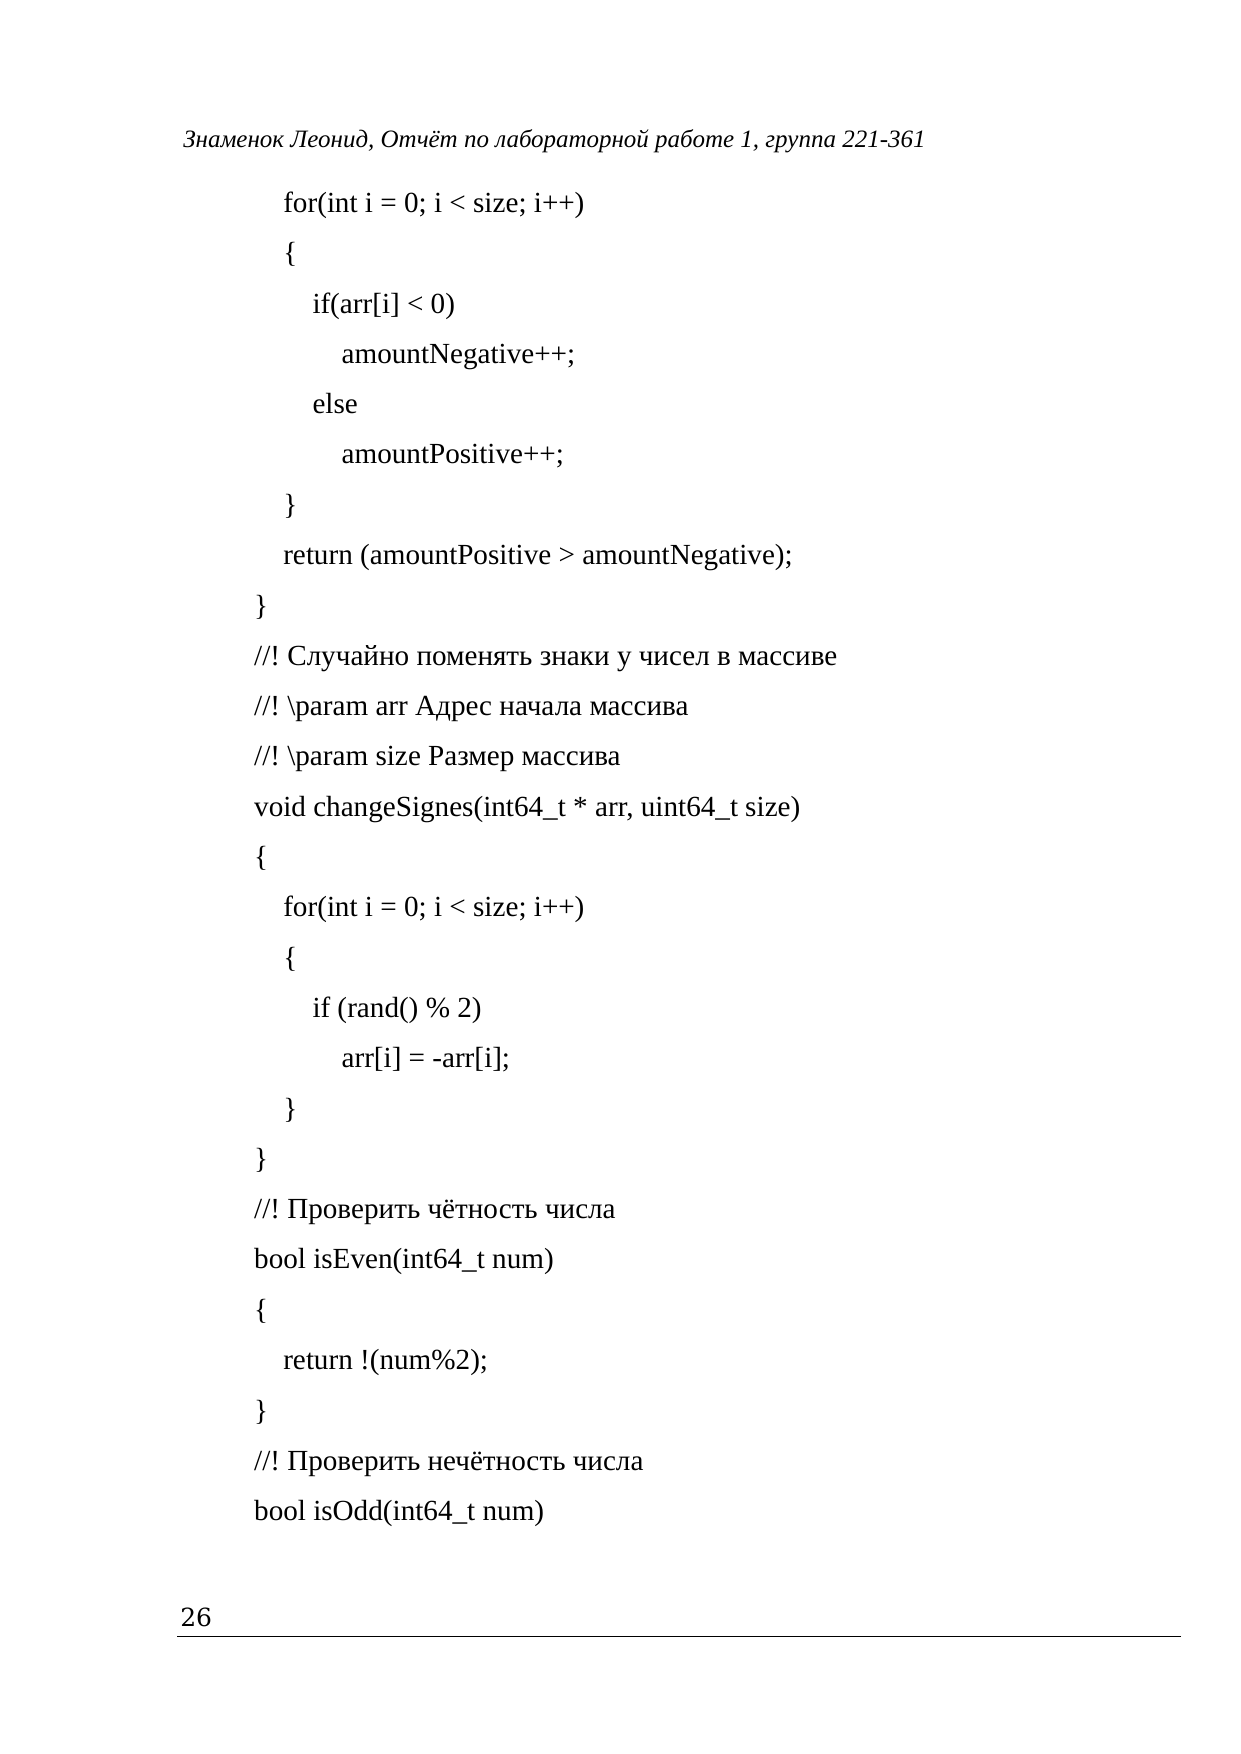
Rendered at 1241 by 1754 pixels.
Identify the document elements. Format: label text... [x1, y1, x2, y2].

text for(int i = 0; i < size; i++) [180, 889, 1178, 923]
text void changeSignes(int64_t * arr, uint64_t size) [180, 789, 1178, 822]
text //! Случайно поменять знаки у чисел в массиве [180, 638, 1178, 671]
text for(int i = 0; i < size; i++) [180, 185, 1178, 219]
text //! \param arr Адрес начала массива [180, 688, 1178, 722]
text amountPositive++; [180, 437, 1178, 470]
text { [180, 940, 1178, 973]
text if (rand() % 2) [180, 990, 1178, 1024]
text } [180, 1091, 1178, 1124]
text { [180, 1292, 1178, 1326]
text //! Проверить нечётность числа [180, 1443, 1178, 1476]
text } [180, 487, 1178, 521]
text { [180, 235, 1178, 269]
text return !(num%2); [180, 1342, 1178, 1376]
text //! \param size Размер массива [180, 738, 1178, 772]
text return (amountPositive > amountNegative); [180, 537, 1178, 571]
text } [180, 1393, 1178, 1426]
text arr[i] = -arr[i]; [180, 1040, 1178, 1074]
text } [180, 588, 1178, 621]
text amountNegative++; [180, 336, 1178, 369]
text bool isEven(int64_t num) [180, 1242, 1178, 1275]
text { [180, 839, 1178, 873]
text if(arr[i] < 0) [180, 286, 1178, 319]
text bool isOdd(int64_t num) [180, 1493, 1178, 1527]
text } [180, 1141, 1178, 1174]
text else [180, 386, 1178, 420]
text //! Проверить чётность числа [180, 1191, 1178, 1225]
